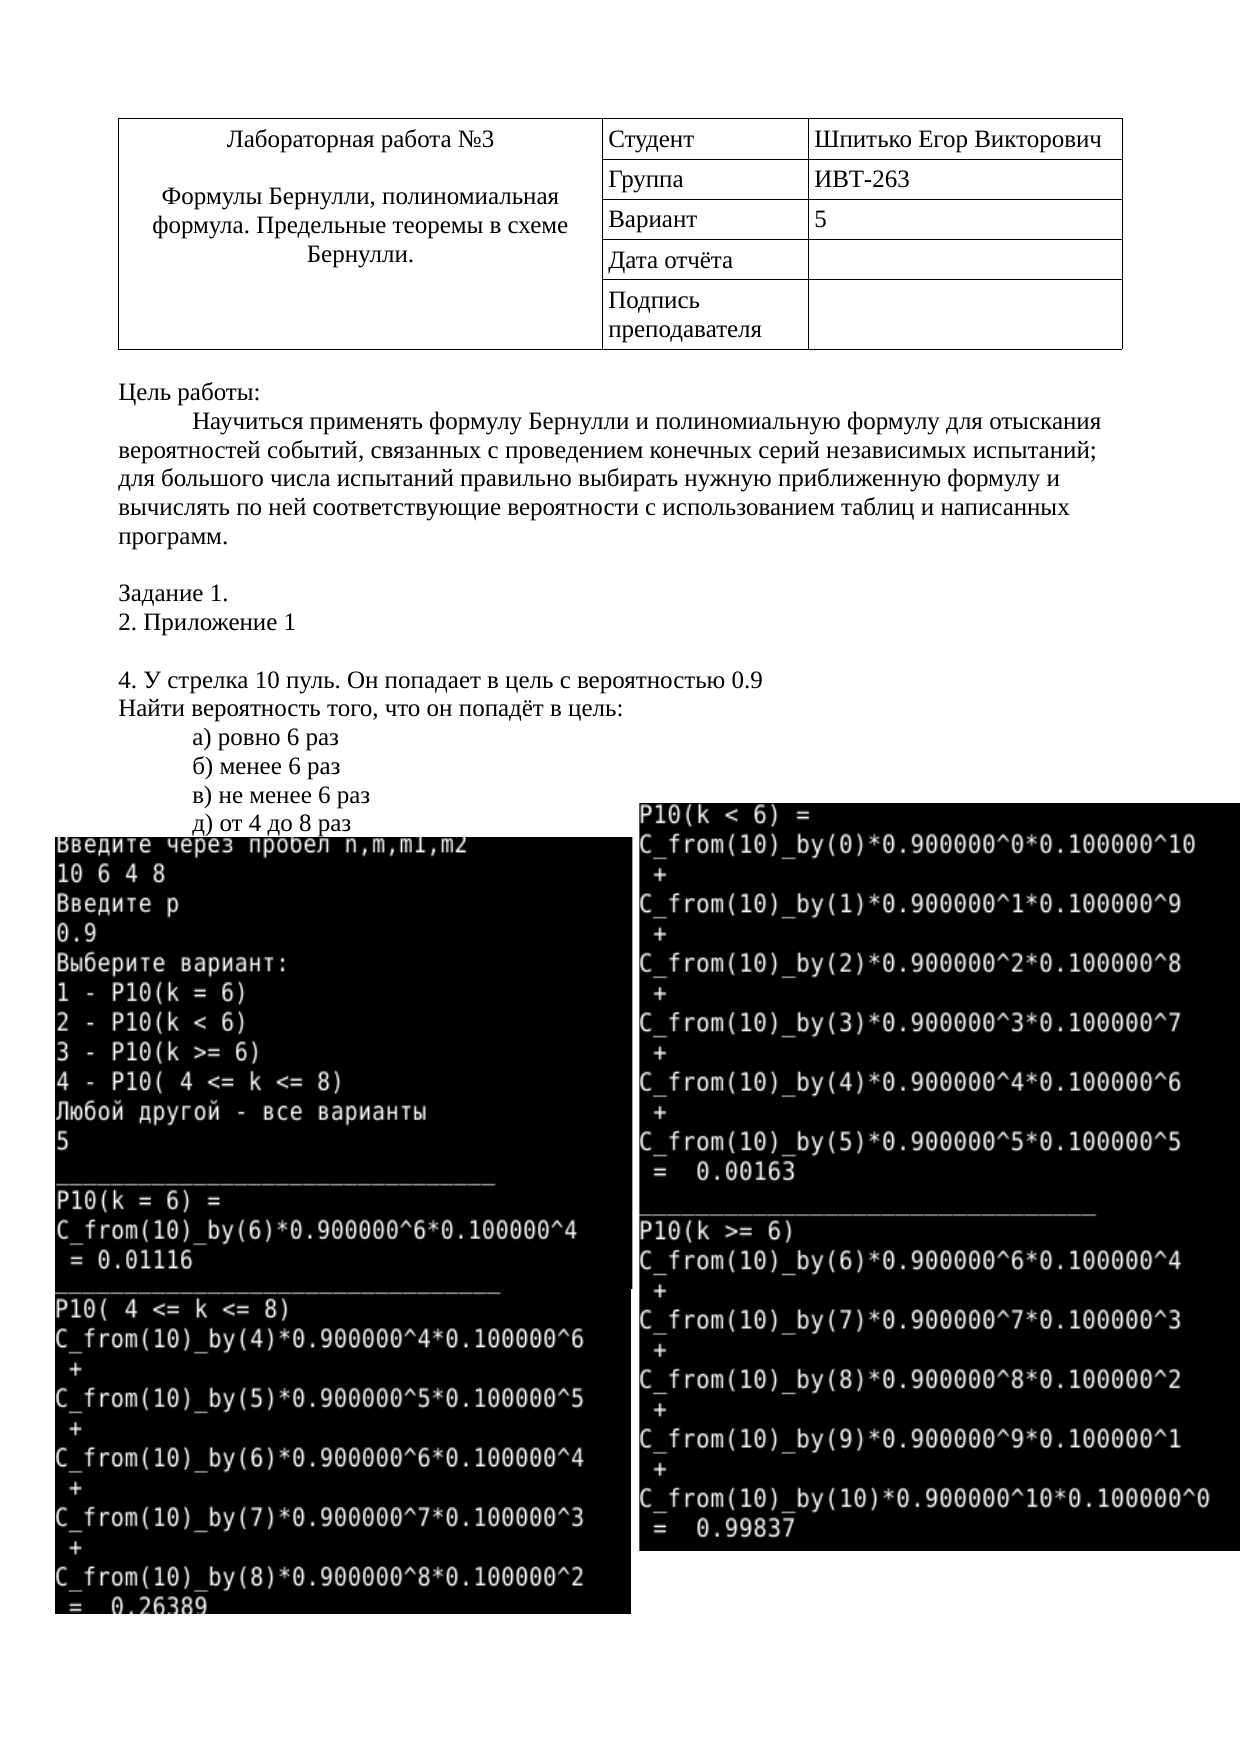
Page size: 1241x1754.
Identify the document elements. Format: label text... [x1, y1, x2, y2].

text б) менее 6 раз [118, 751, 1122, 780]
text Задание 1. [118, 578, 1122, 607]
text a) ровно 6 раз [118, 722, 1122, 751]
text Цель работы: [118, 377, 1122, 406]
table_cell Вариант [603, 200, 808, 239]
table_cell Дата отчёта [603, 240, 808, 279]
table_cell Подпись преподавателя [603, 280, 808, 348]
text д) от 4 до 8 раз [118, 808, 639, 837]
text Найти вероятность того, что он попадёт в цель: [118, 693, 1122, 722]
table_cell [809, 240, 1122, 279]
table_header Лабораторная работа №3 Формулы Бернулли, полиномиальная формула. Предельные теоремы в схеме Бернулли. [119, 119, 602, 348]
table_cell Группа [603, 160, 808, 199]
table_header Студент [603, 119, 808, 158]
table_cell [809, 280, 1122, 348]
text 2. Приложение 1 [118, 607, 1122, 636]
table_cell 5 [809, 200, 1122, 239]
table_header Шпитько Егор Викторович [809, 119, 1122, 158]
text 4. У стрелка 10 пуль. Он попадает в цель с вероятностью 0.9 [118, 665, 1122, 693]
text Научиться применять формулу Бернулли и полиномиальную формулу для отыскания вероятностей событий, связанных с проведением конечных серий независимых испытаний; для большого числа испытаний правильно выбирать нужную приближенную формулу и вычислять по ней соответствующие вероятности с использованием таблиц и написанных программ. [118, 406, 1122, 550]
picture [639, 803, 1240, 1551]
text в) не менее 6 раз [118, 780, 1122, 808]
picture [55, 837, 633, 1614]
table_cell ИВТ-263 [809, 160, 1122, 199]
